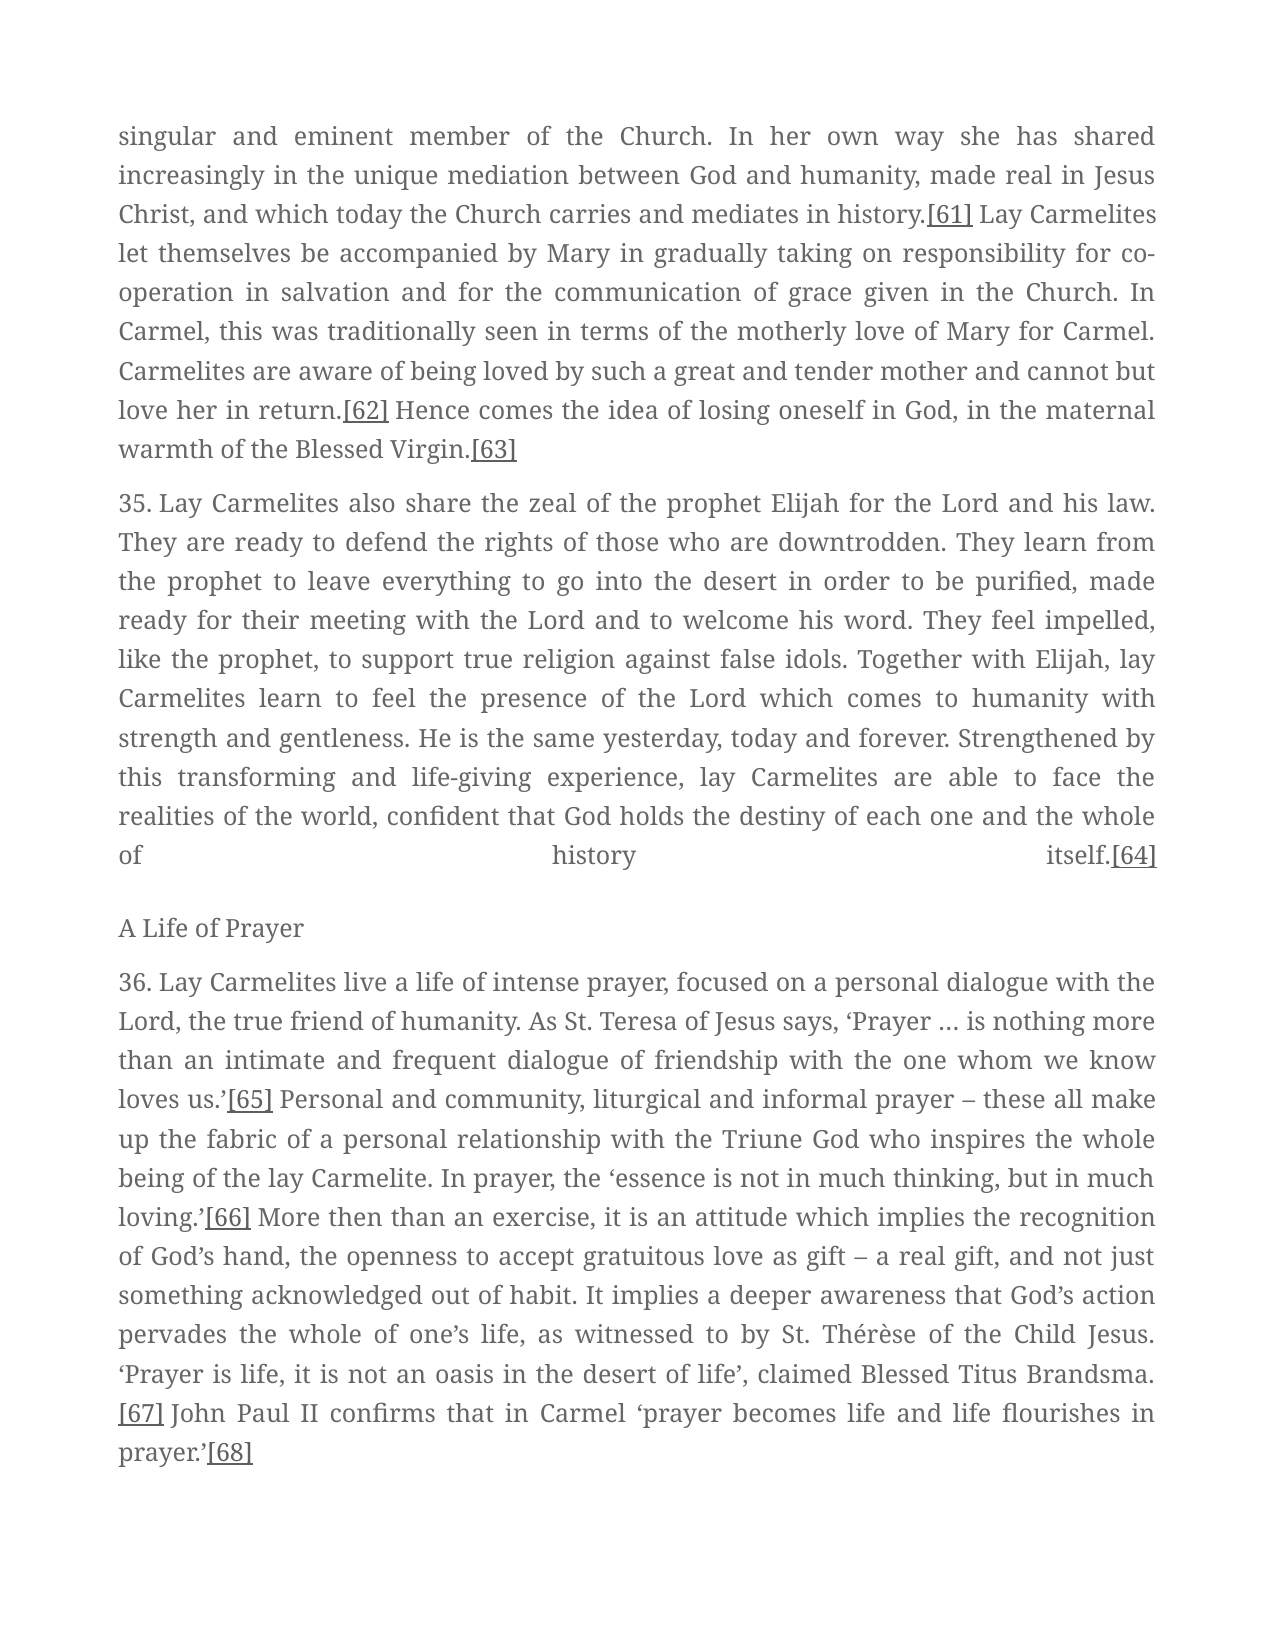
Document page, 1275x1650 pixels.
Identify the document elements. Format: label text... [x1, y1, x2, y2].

text 36. Lay Carmelites live a life of intense prayer, focused on a personal dialogue with the Lord, the true friend of humanity. As St. Teresa of Jesus says, ‘Prayer … is nothing more than an intimate and frequent dialogue of friendship with the one whom we know loves us.’[65] Personal and community, liturgical and informal prayer – these all make up the fabric of a personal relationship with the Triune God who inspires the whole being of the lay Carmelite. In prayer, the ‘essence is not in much thinking, but in much loving.’[66] More then than an exercise, it is an attitude which implies the recognition of God’s hand, the openness to accept gratuitous love as gift – a real gift, and not just something acknowledged out of habit. It implies a deeper awareness that God’s action pervades the whole of one’s life, as witnessed to by St. Thérèse of the Child Jesus. ‘Prayer is life, it is not an oasis in the desert of life’, claimed Blessed Titus Brandsma.[67] John Paul II confirms that in Carmel ‘prayer becomes life and life flourishes in prayer.’[68] [118, 965, 1157, 1469]
text singular and eminent member of the Church. In her own way she has shared increasingly in the unique mediation between God and humanity, made real in Jesus Christ, and which today the Church carries and mediates in history.[61] Lay Carmelites let themselves be accompanied by Mary in gradually taking on responsibility for co-operation in salvation and for the communication of grace given in the Church. In Carmel, this was traditionally seen in terms of the motherly love of Mary for Carmel. Carmelites are aware of being loved by such a great and tender mother and cannot but love her in return.[62] Hence comes the idea of losing oneself in God, in the maternal warmth of the Blessed Virgin.[63] [118, 118, 1157, 466]
text 35. Lay Carmelites also share the zeal of the prophet Elijah for the Lord and his law. They are ready to defend the rights of those who are downtrodden. They learn from the prophet to leave everything to go into the desert in order to be purified, made ready for their meeting with the Lord and to welcome his word. They feel impelled, like the prophet, to support true religion against false idols. Together with Elijah, lay Carmelites learn to feel the presence of the Lord which comes to humanity with strength and gentleness. He is the same yesterday, today and forever. Strengthened by this transforming and life-giving experience, lay Carmelites are able to face the realities of the world, confident that God holds the destiny of each one and the whole of history itself.[64] A Life of Prayer [118, 485, 1157, 945]
